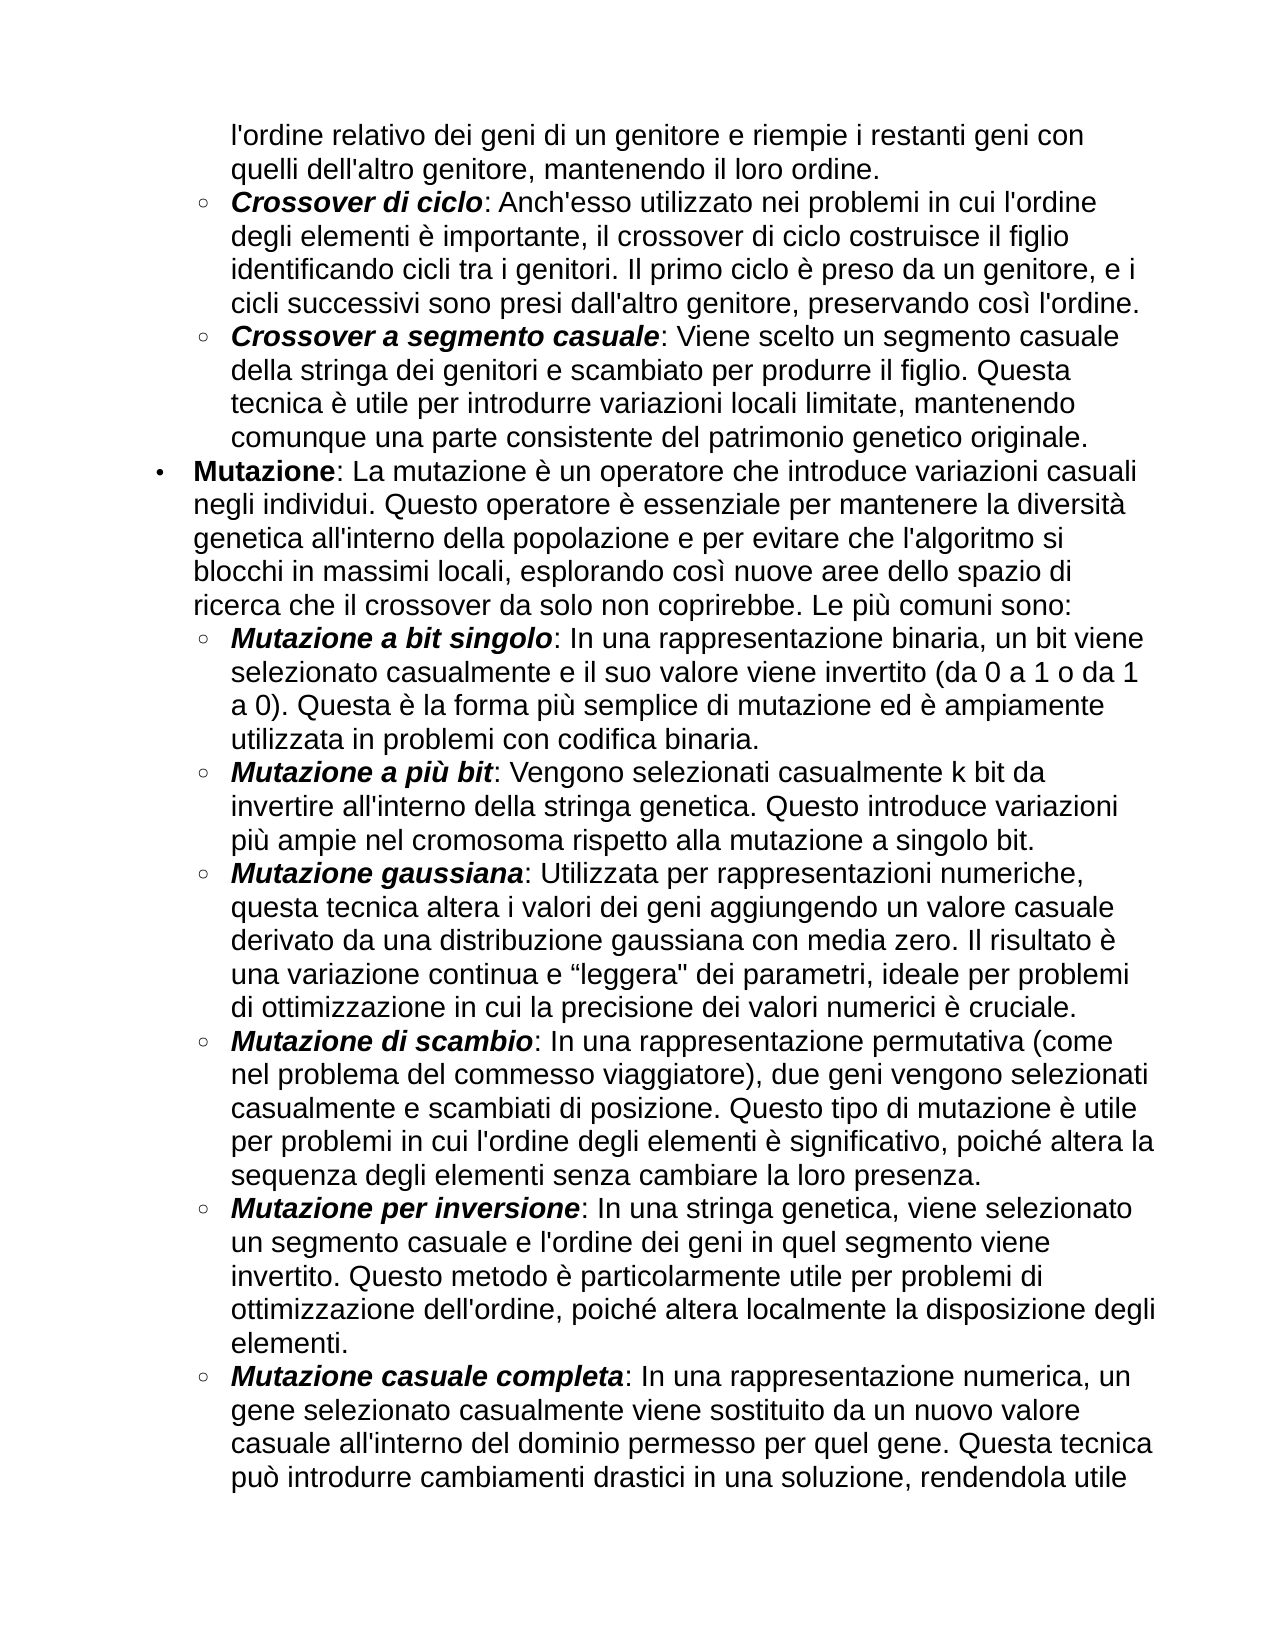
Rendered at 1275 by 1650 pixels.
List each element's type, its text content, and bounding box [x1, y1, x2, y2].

list Mutazione di scambio: In una rappresentazione permutativa (come nel problema del commesso viaggiatore), due geni vengono selezionati casualmente e scambiati di posizione. Questo tipo di mutazione è utile per problemi in cui l'ordine degli elementi è significativo, poiché altera la sequenza degli elementi senza cambiare la loro presenza. [193, 1024, 1157, 1191]
list Crossover a segmento casuale: Viene scelto un segmento casuale della stringa dei genitori e scambiato per produrre il figlio. Questa tecnica è utile per introdurre variazioni locali limitate, mantenendo comunque una parte consistente del patrimonio genetico originale. [193, 319, 1157, 453]
list Mutazione casuale completa: In una rappresentazione numerica, un gene selezionato casualmente viene sostituito da un nuovo valore casuale all'interno del dominio permesso per quel gene. Questa tecnica può introdurre cambiamenti drastici in una soluzione, rendendola utile [193, 1359, 1157, 1493]
list Mutazione per inversione: In una stringa genetica, viene selezionato un segmento casuale e l'ordine dei geni in quel segmento viene invertito. Questo metodo è particolarmente utile per problemi di ottimizzazione dell'ordine, poiché altera localmente la disposizione degli elementi. [193, 1191, 1157, 1359]
list Crossover di ciclo: Anch'esso utilizzato nei problemi in cui l'ordine degli elementi è importante, il crossover di ciclo costruisce il figlio identificando cicli tra i genitori. Il primo ciclo è preso da un genitore, e i cicli successivi sono presi dall'altro genitore, preservando così l'ordine. [193, 185, 1157, 319]
list Mutazione gaussiana: Utilizzata per rappresentazioni numeriche, questa tecnica altera i valori dei geni aggiungendo un valore casuale derivato da una distribuzione gaussiana con media zero. Il risultato è una variazione continua e “leggera" dei parametri, ideale per problemi di ottimizzazione in cui la precisione dei valori numerici è cruciale. [193, 856, 1157, 1024]
list l'ordine relativo dei geni di un genitore e riempie i restanti geni con quelli dell'altro genitore, mantenendo il loro ordine. [193, 118, 1157, 185]
list Mutazione a bit singolo: In una rappresentazione binaria, un bit viene selezionato casualmente e il suo valore viene invertito (da 0 a 1 o da 1 a 0). Questa è la forma più semplice di mutazione ed è ampiamente utilizzata in problemi con codifica binaria. [193, 621, 1157, 755]
list Mutazione: La mutazione è un operatore che introduce variazioni casuali negli individui. Questo operatore è essenziale per mantenere la diversità genetica all'interno della popolazione e per evitare che l'algoritmo si blocchi in massimi locali, esplorando così nuove aree dello spazio di ricerca che il crossover da solo non coprirebbe. Le più comuni sono: [156, 453, 1157, 621]
list Mutazione a più bit: Vengono selezionati casualmente k bit da invertire all'interno della stringa genetica. Questo introduce variazioni più ampie nel cromosoma rispetto alla mutazione a singolo bit. [193, 755, 1157, 856]
